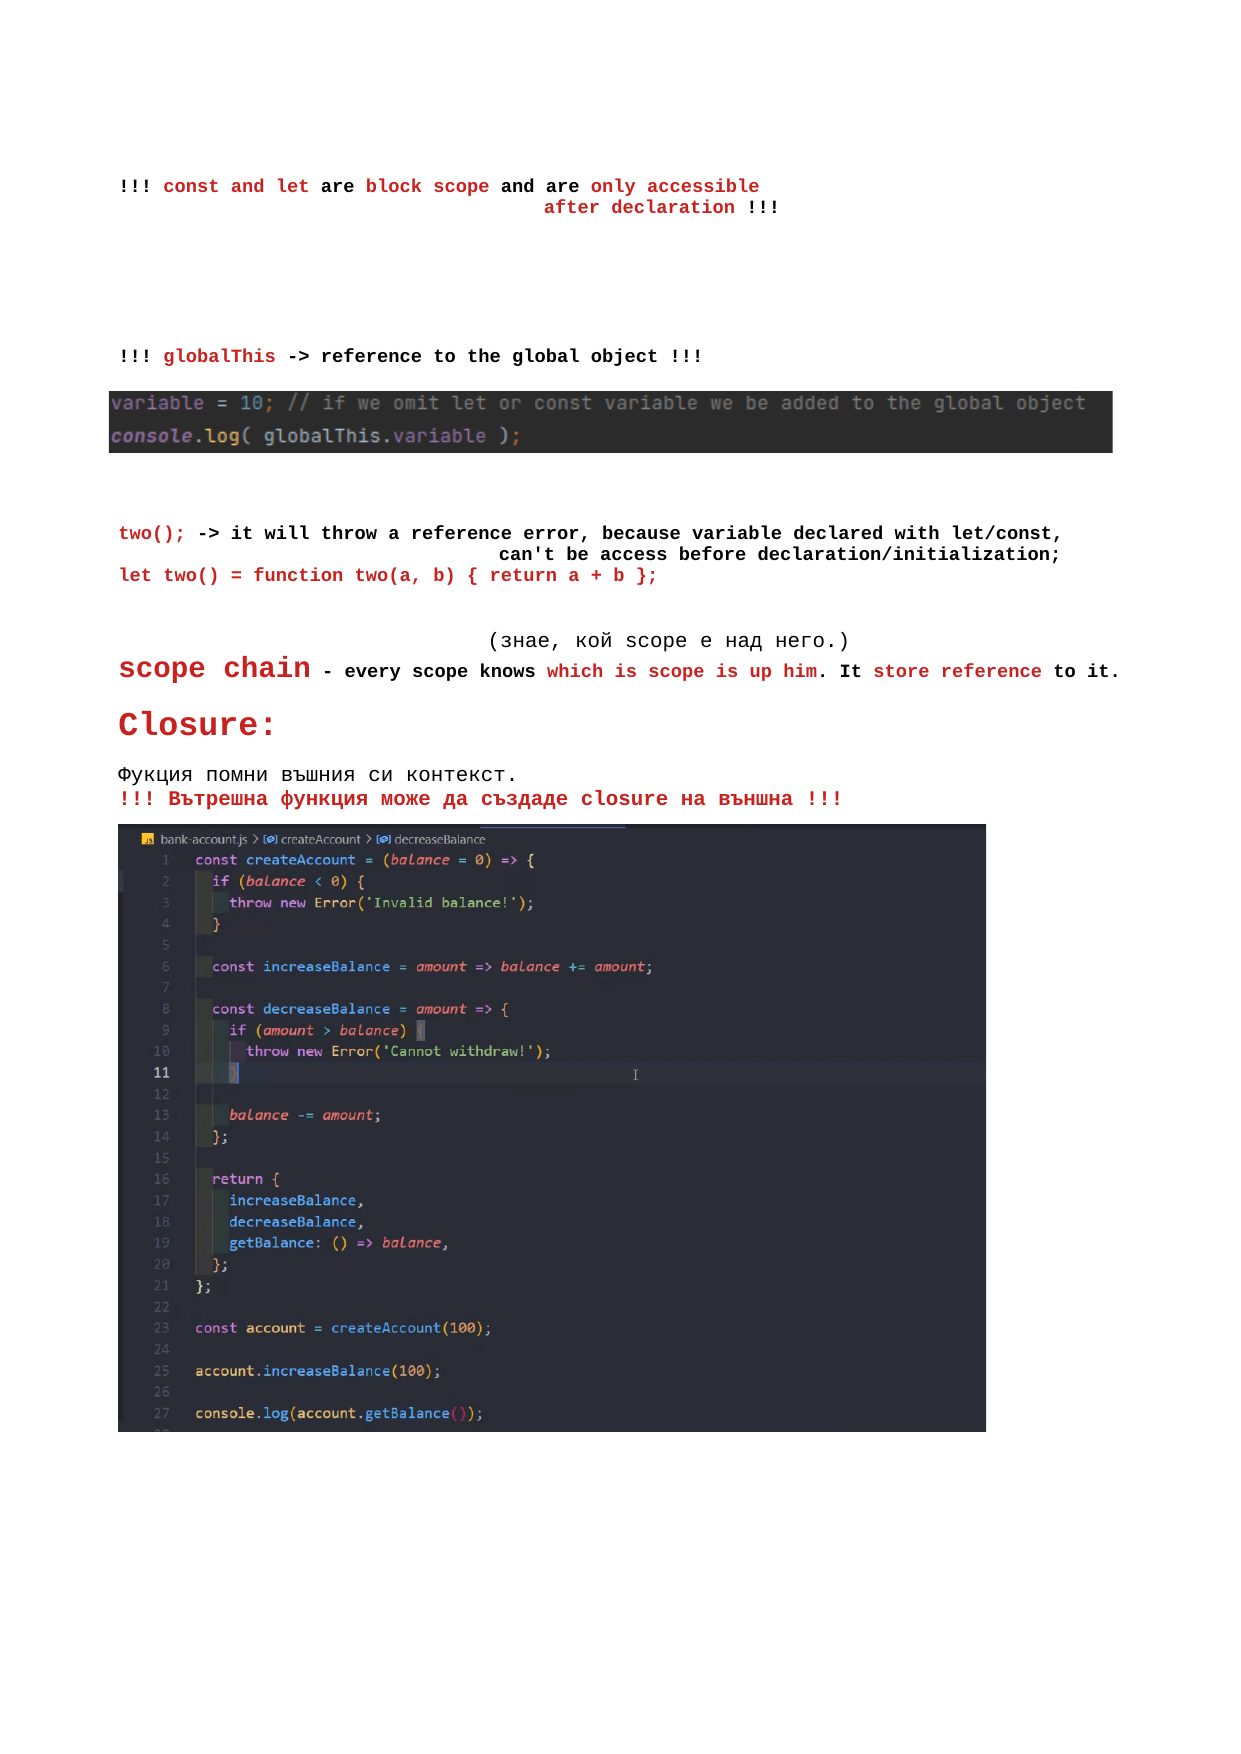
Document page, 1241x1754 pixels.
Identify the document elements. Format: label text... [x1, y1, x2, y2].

text after declaration !!! [118, 198, 1122, 219]
text scope chain - every scope knows which is scope is up him. It store reference to it. [118, 653, 1122, 686]
picture [118, 824, 987, 1432]
text two(); -> it will throw a reference error, because variable declared with let/const, can't be access before declaration/initialization; [118, 523, 1122, 566]
text Closure: [118, 708, 1122, 745]
picture [108, 391, 1113, 453]
text !!! const and let are block scope and are only accessible [118, 176, 1122, 198]
text !!! Вътрешна функция може да създаде closure на външна !!! [118, 788, 1122, 812]
text let two() = function two(a, b) { return a + b }; [118, 566, 1122, 587]
text !!! globalThis -> reference to the global object !!! [118, 346, 1122, 368]
text (знае, кой scope е над него.) [118, 630, 1122, 653]
text Фукция помни въшния си контекст. [118, 764, 1122, 788]
